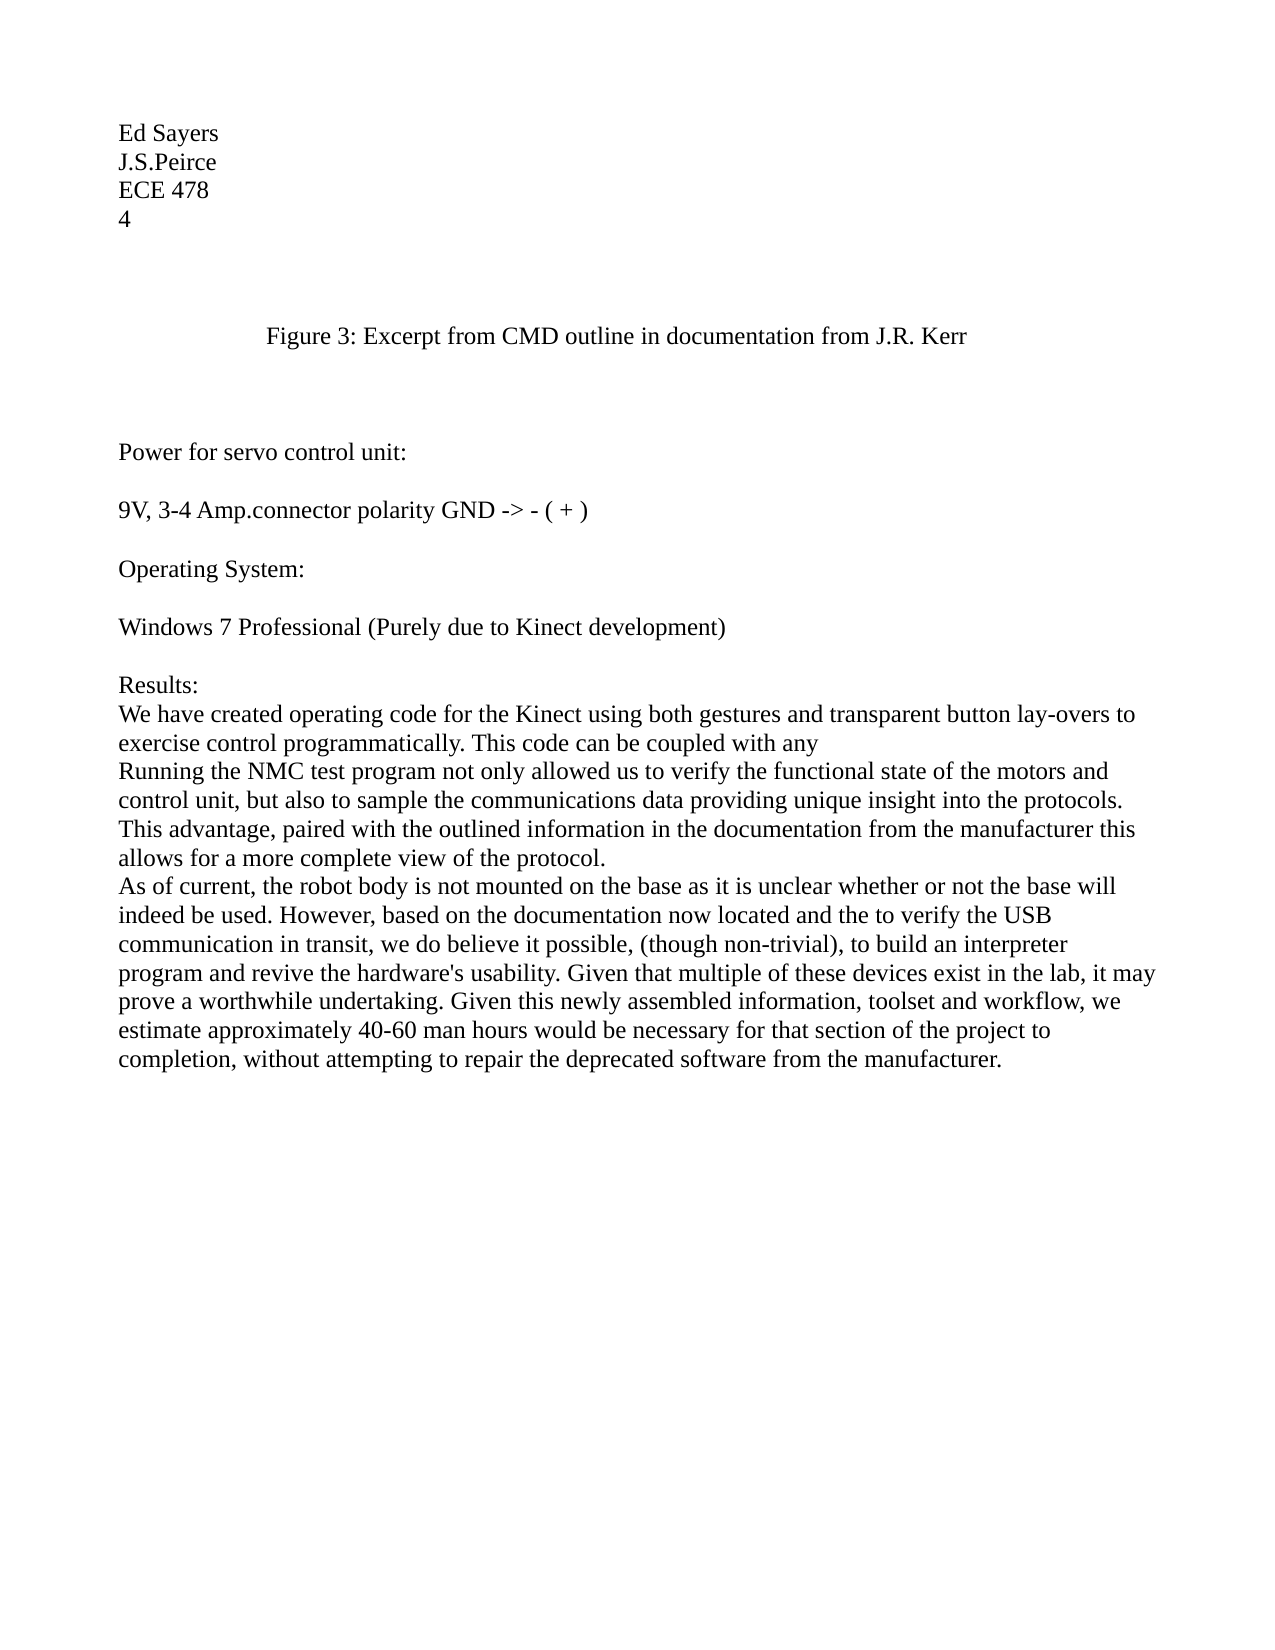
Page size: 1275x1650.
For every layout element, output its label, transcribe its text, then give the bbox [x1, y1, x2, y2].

text Results: [118, 670, 1157, 699]
text As of current, the robot body is not mounted on the base as it is unclear whether or not the base will indeed be used. However, based on the documentation now located and the to verify the USB communication in transit, we do believe it possible, (though non-trivial), to build an interpreter program and revive the hardware's usability. Given that multiple of these devices exist in the lab, it may prove a worthwhile undertaking. Given this newly assembled information, toolset and workflow, we estimate approximately 40-60 man hours would be necessary for that section of the project to completion, without attempting to repair the deprecated software from the manufacturer. [118, 871, 1157, 1073]
text Operating System: [118, 554, 1157, 582]
text We have created operating code for the Kinect using both gestures and transparent button lay-overs to exercise control programmatically. This code can be coupled with any [118, 699, 1157, 756]
text Running the NMC test program not only allowed us to verify the functional state of the motors and control unit, but also to sample the communications data providing unique insight into the protocols. This advantage, paired with the outlined information in the documentation from the manufacturer this allows for a more complete view of the protocol. [118, 756, 1157, 871]
text Windows 7 Professional (Purely due to Kinect development) [118, 612, 1157, 641]
text Figure 3: Excerpt from CMD outline in documentation from J.R. Kerr [118, 321, 1157, 349]
text 9V, 3-4 Amp.connector polarity GND -> - ( + ) [118, 496, 1157, 524]
text Power for servo control unit: [118, 437, 1157, 466]
